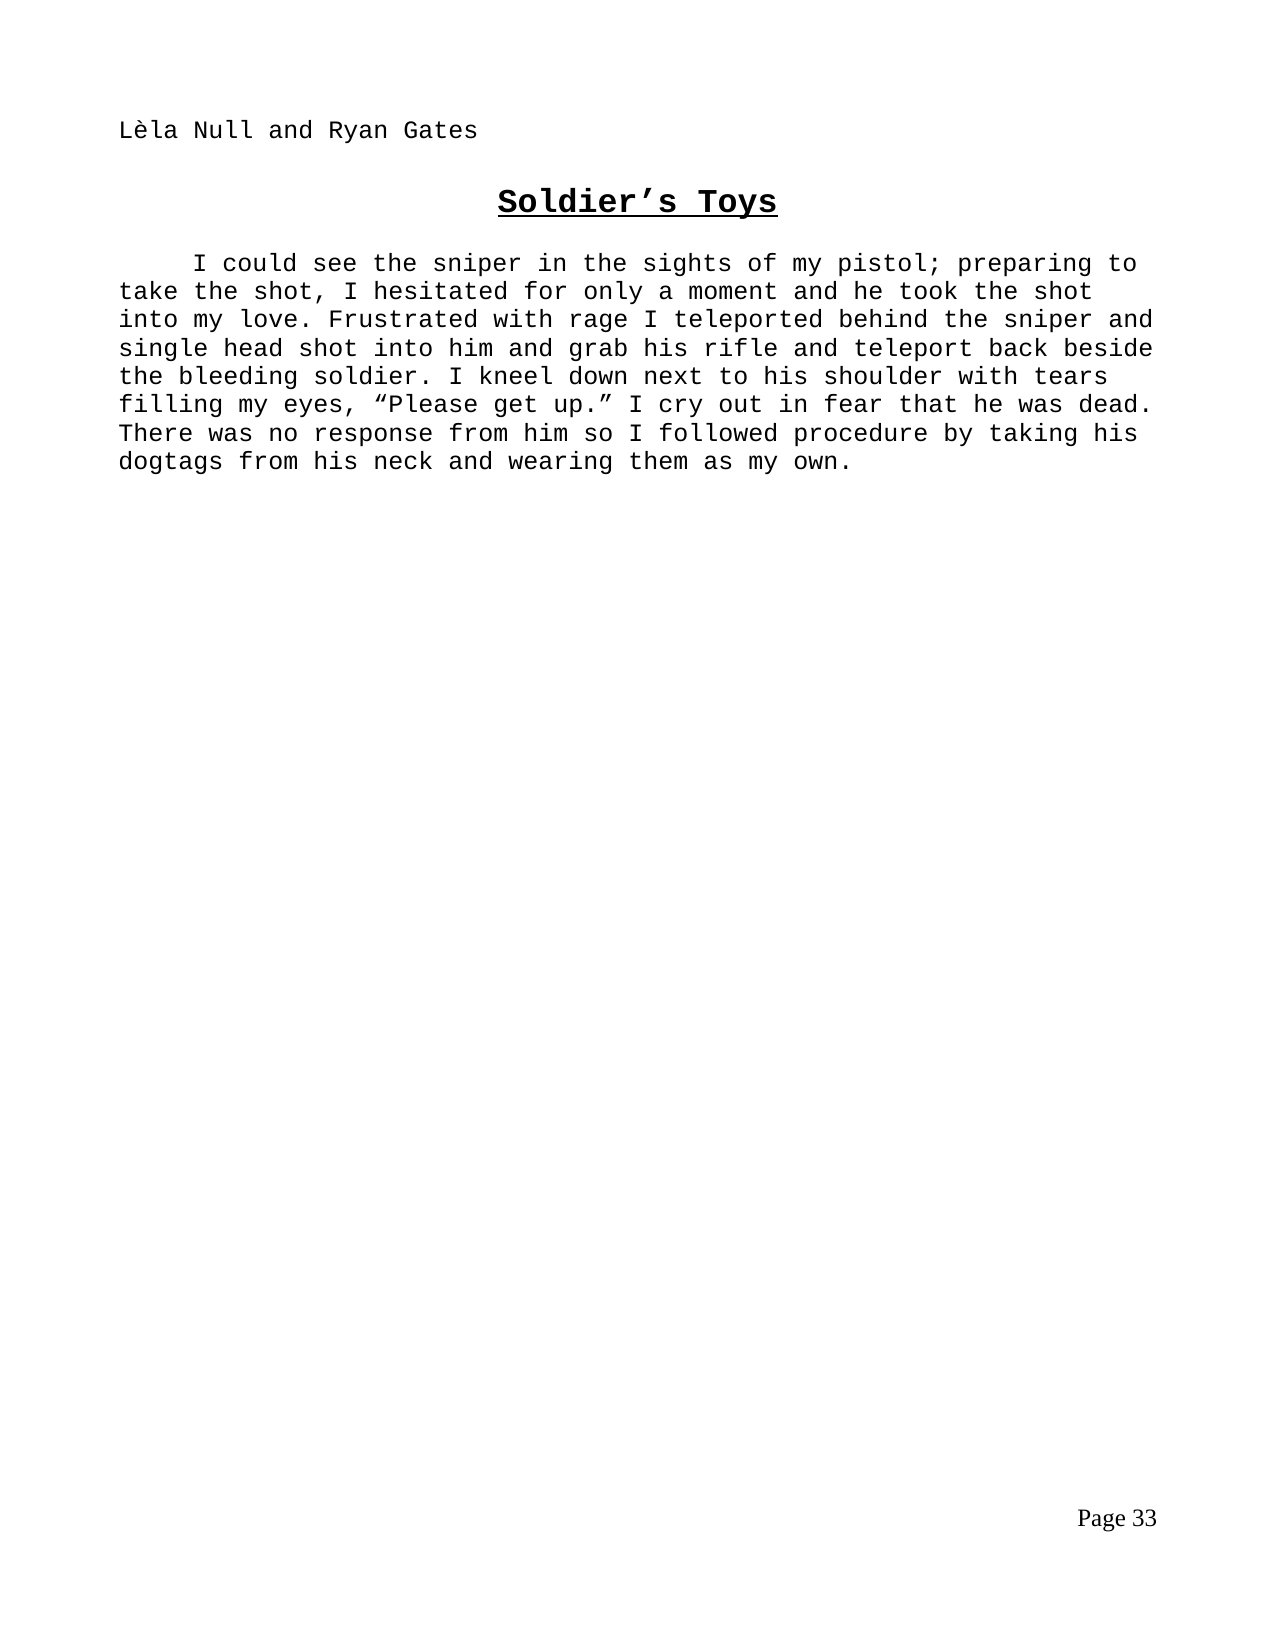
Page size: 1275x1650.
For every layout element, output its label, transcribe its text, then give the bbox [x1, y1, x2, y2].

text I could see the sniper in the sights of my pistol; preparing to take the shot, I hesitated for only a moment and he took the shot into my love. Frustrated with rage I teleported behind the sniper and single head shot into him and grab his rifle and teleport back beside the bleeding soldier. I kneel down next to his shoulder with tears filling my eyes, “Please get up.” I cry out in fear that he was dead. There was no response from him so I followed procedure by taking his dogtags from his neck and wearing them as my own. [118, 250, 1157, 477]
text Soldier’s Toys [118, 184, 1157, 222]
text Lèla Null and Ryan Gates [118, 118, 1157, 146]
